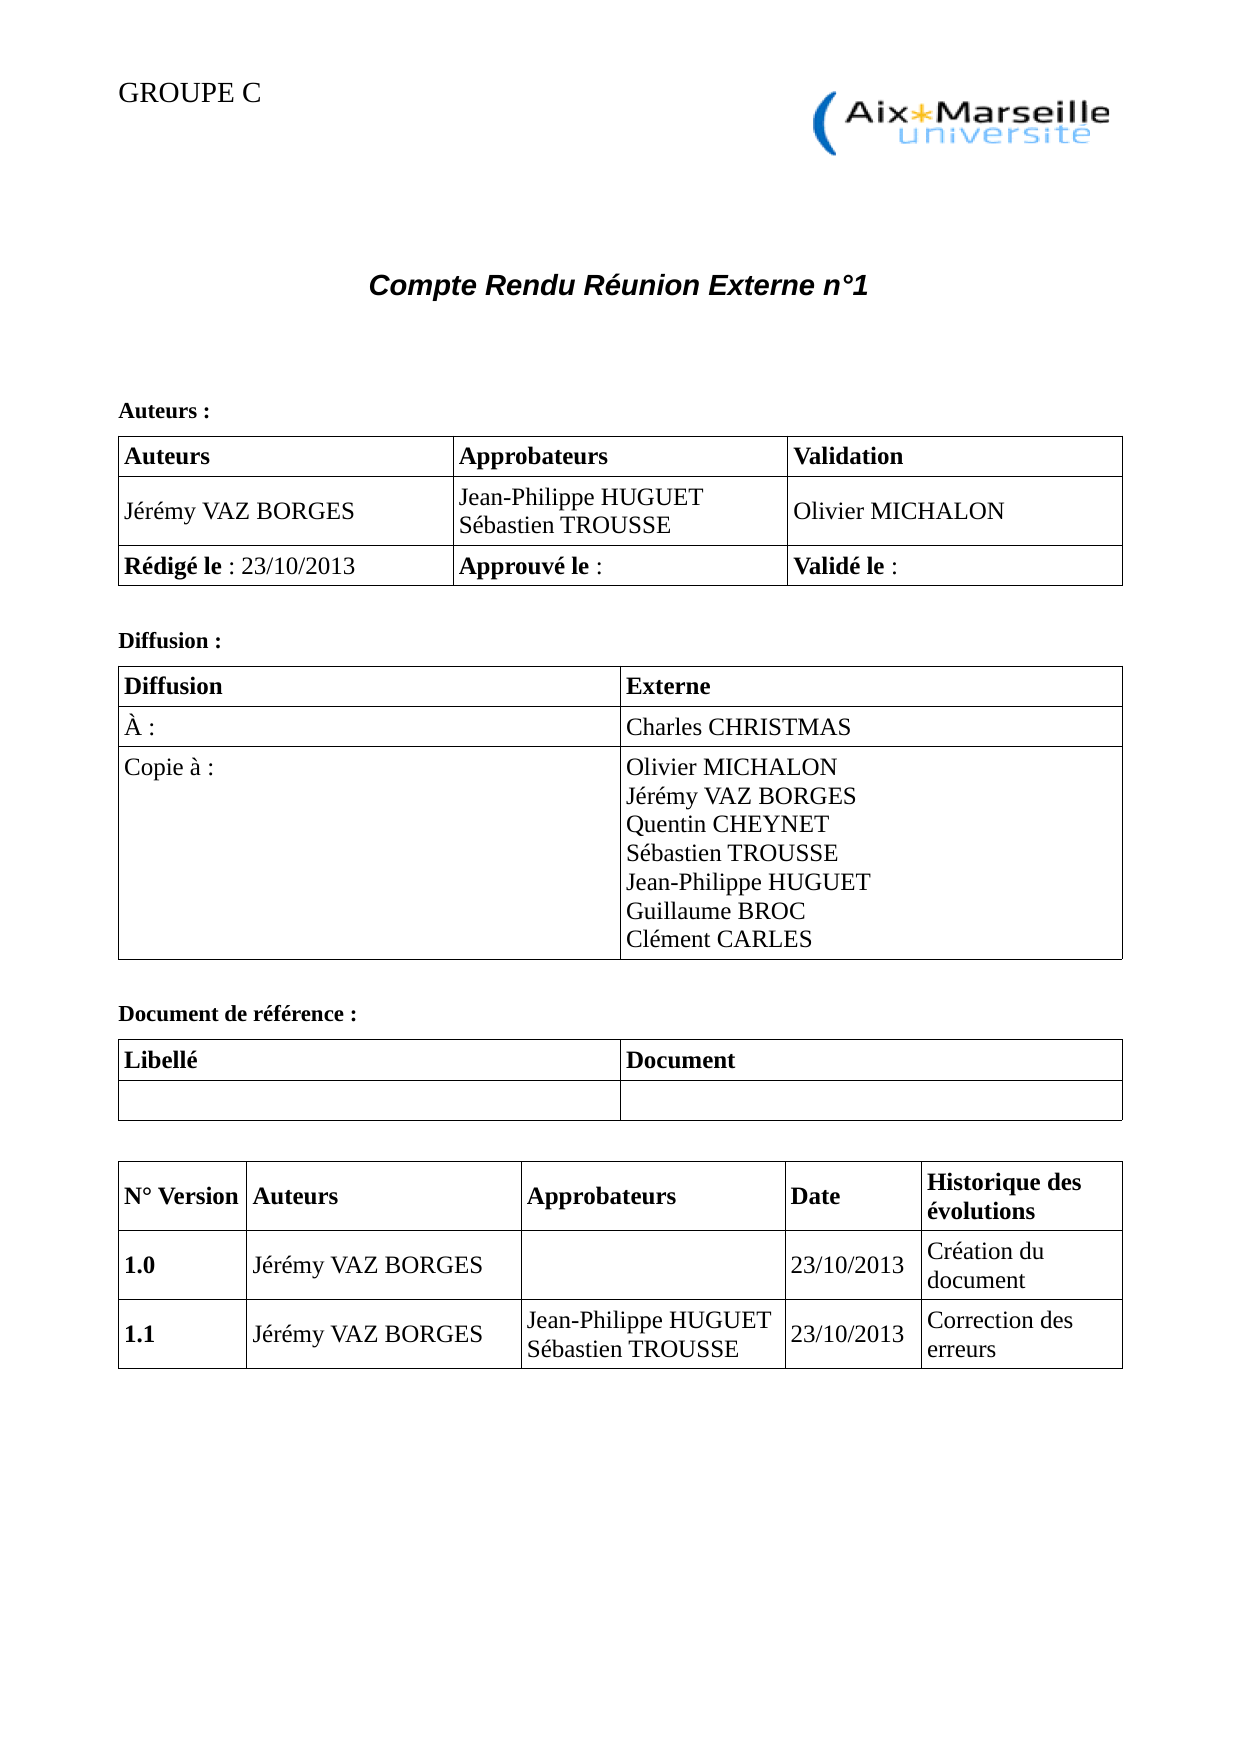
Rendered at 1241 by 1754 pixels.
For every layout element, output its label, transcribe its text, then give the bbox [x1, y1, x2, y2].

table_cell Jérémy VAZ BORGES [119, 477, 453, 545]
table_header Diffusion [119, 667, 620, 706]
table_cell [522, 1231, 785, 1299]
text GROUPE C [118, 75, 1122, 108]
table_cell Olivier MICHALON [788, 477, 1122, 545]
table_cell Charles CHRISTMAS [621, 707, 1122, 746]
table_cell Approuvé le : [454, 546, 787, 585]
table_cell [621, 1081, 1122, 1120]
table_header Auteurs [119, 437, 453, 476]
table_cell Jérémy VAZ BORGES [247, 1300, 521, 1368]
table_cell À : [119, 707, 620, 746]
text Diffusion : [118, 627, 1122, 653]
subtitle Compte Rendu Réunion Externe n°1 [118, 268, 1122, 302]
table_header Date [786, 1162, 921, 1230]
table_cell Validé le : [788, 546, 1122, 585]
table_header N° Version [119, 1162, 246, 1230]
table_header Approbateurs [454, 437, 787, 476]
table_header Approbateurs [522, 1162, 785, 1230]
table_header Auteurs [247, 1162, 521, 1230]
table_header Historique des évolutions [922, 1162, 1122, 1230]
table_cell 23/10/2013 [786, 1300, 921, 1368]
table_header Libellé [119, 1040, 620, 1079]
table_cell Création du document [922, 1231, 1122, 1299]
table_header Document [621, 1040, 1122, 1079]
table_cell [119, 1081, 620, 1120]
table_cell Jean-Philippe HUGUET Sébastien TROUSSE [522, 1300, 785, 1368]
table_cell Copie à : [119, 747, 620, 959]
table_cell 23/10/2013 [786, 1231, 921, 1299]
table_cell Rédigé le : 23/10/2013 [119, 546, 453, 585]
table_cell 1.0 [119, 1231, 246, 1299]
table_cell Correction des erreurs [922, 1300, 1122, 1368]
table_cell Olivier MICHALON Jérémy VAZ BORGES Quentin CHEYNET Sébastien TROUSSE Jean-Philippe HUGUET Guillaume BROC Clément CARLES [621, 747, 1122, 959]
table_cell Jérémy VAZ BORGES [247, 1231, 521, 1299]
text Document de référence : [118, 1000, 1122, 1027]
table_cell Jean-Philippe HUGUET Sébastien TROUSSE [454, 477, 787, 545]
text Auteurs : [118, 397, 1122, 423]
table_header Validation [788, 437, 1122, 476]
table_header Externe [621, 667, 1122, 706]
table_cell 1.1 [119, 1300, 246, 1368]
